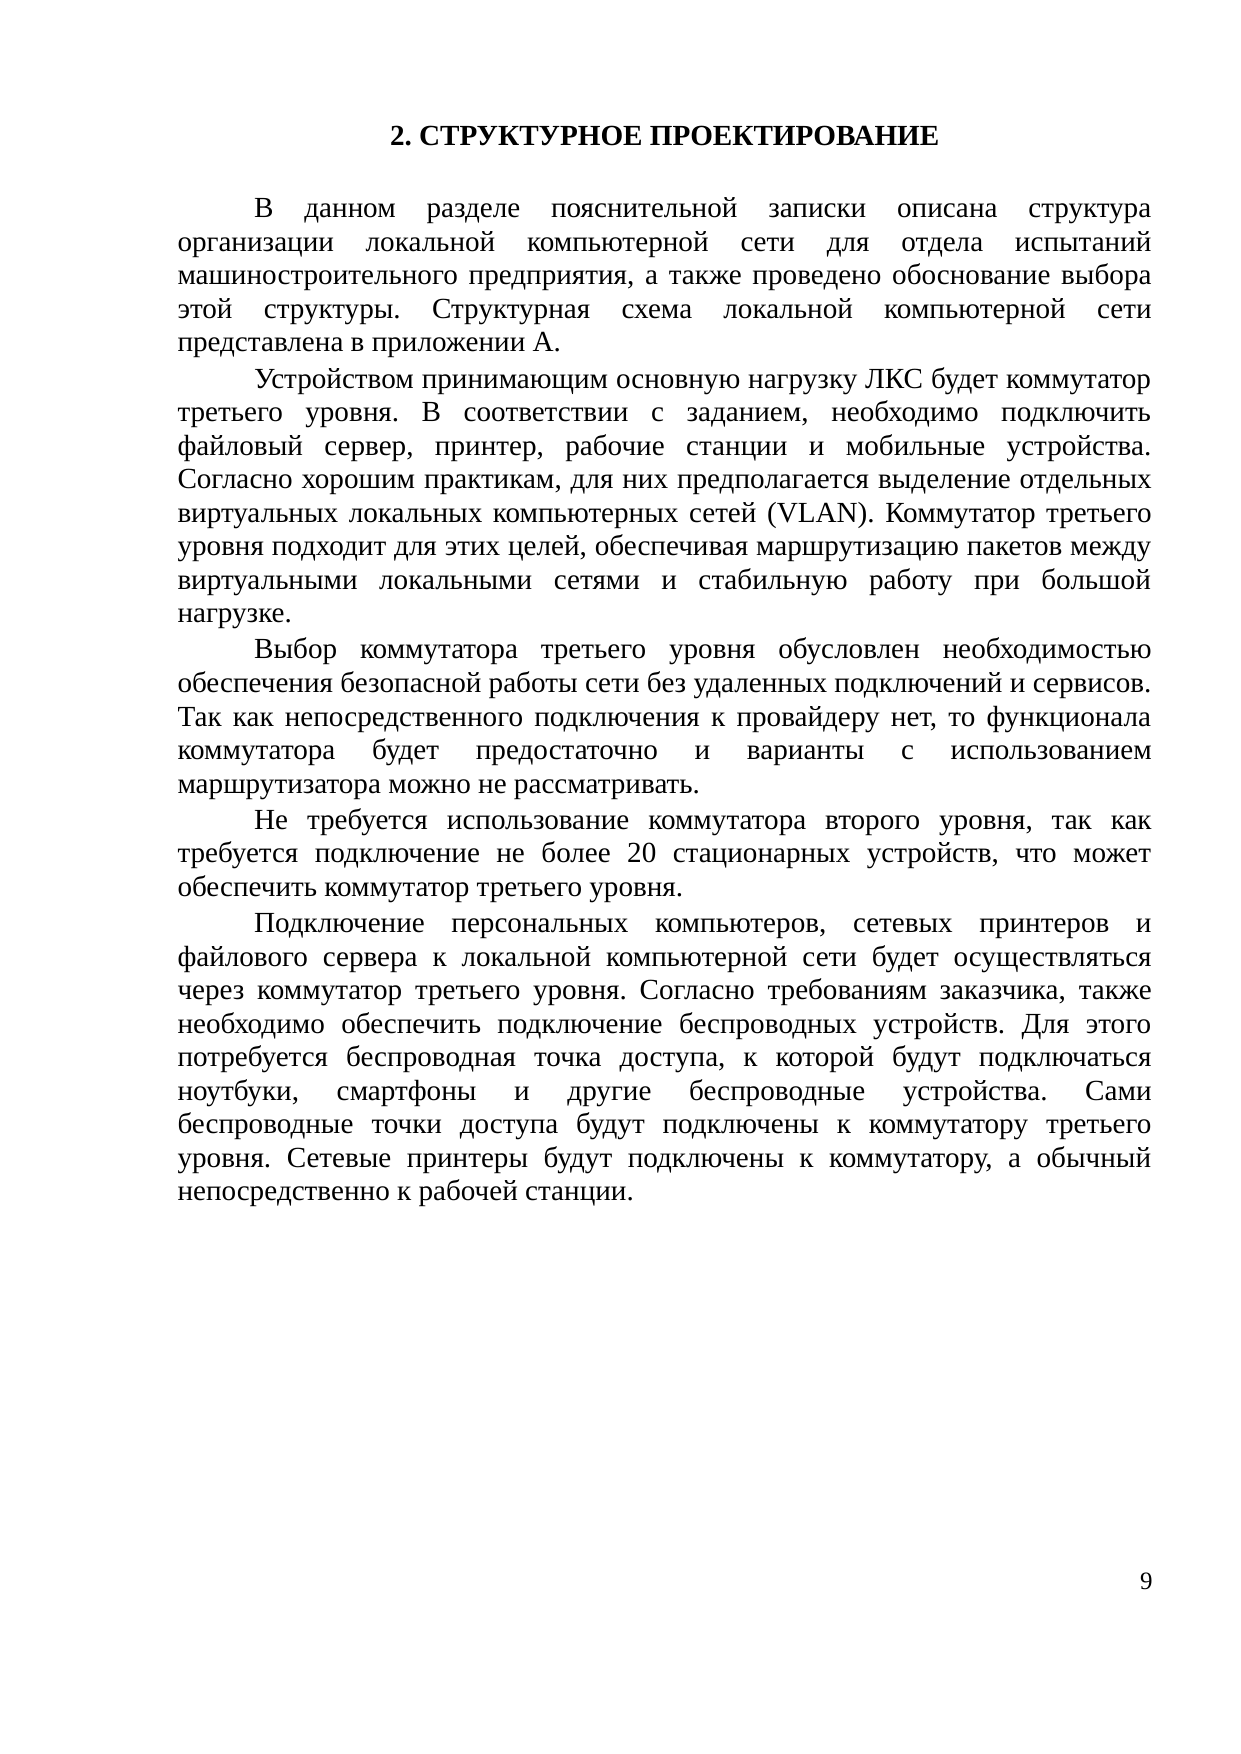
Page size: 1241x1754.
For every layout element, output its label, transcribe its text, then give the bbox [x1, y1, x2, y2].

text В данном разделе пояснительной записки описана структура организации локальной компьютерной сети для отдела испытаний машиностроительного предприятия, а также проведено обоснование выбора этой структуры. Структурная схема локальной компьютерной сети представлена в приложении А. [177, 190, 1152, 358]
text Выбор коммутатора третьего уровня обусловлен необходимостью обеспечения безопасной работы сети без удаленных подключений и сервисов. Так как непосредственного подключения к провайдеру нет, то функционала коммутатора будет предостаточно и варианты с использованием маршрутизатора можно не рассматривать. [177, 632, 1152, 799]
text Не требуется использование коммутатора второго уровня, так как требуется подключение не более 20 стационарных устройств, что может обеспечить коммутатор третьего уровня. [177, 802, 1152, 903]
subtitle 2. СТРУКТУРНОЕ ПРОЕКТИРОВАНИЕ [177, 118, 1152, 152]
text Устройством принимающим основную нагрузку ЛКС будет коммутатор третьего уровня. В соответствии с заданием, необходимо подключить файловый сервер, принтер, рабочие станции и мобильные устройства. Согласно хорошим практикам, для них предполагается выделение отдельных виртуальных локальных компьютерных сетей (VLAN). Коммутатор третьего уровня подходит для этих целей, обеспечивая маршрутизацию пакетов между виртуальными локальными сетями и стабильную работу при большой нагрузке. [177, 361, 1152, 629]
text Подключение персональных компьютеров, сетевых принтеров и файлового сервера к локальной компьютерной сети будет осуществляться через коммутатор третьего уровня. Согласно требованиям заказчика, также необходимо обеспечить подключение беспроводных устройств. Для этого потребуется беспроводная точка доступа, к которой будут подключаться ноутбуки, смартфоны и другие беспроводные устройства. Сами беспроводные точки доступа будут подключены к коммутатору третьего уровня. Сетевые принтеры будут подключены к коммутатору, а обычный непосредственно к рабочей станции. [177, 905, 1152, 1207]
